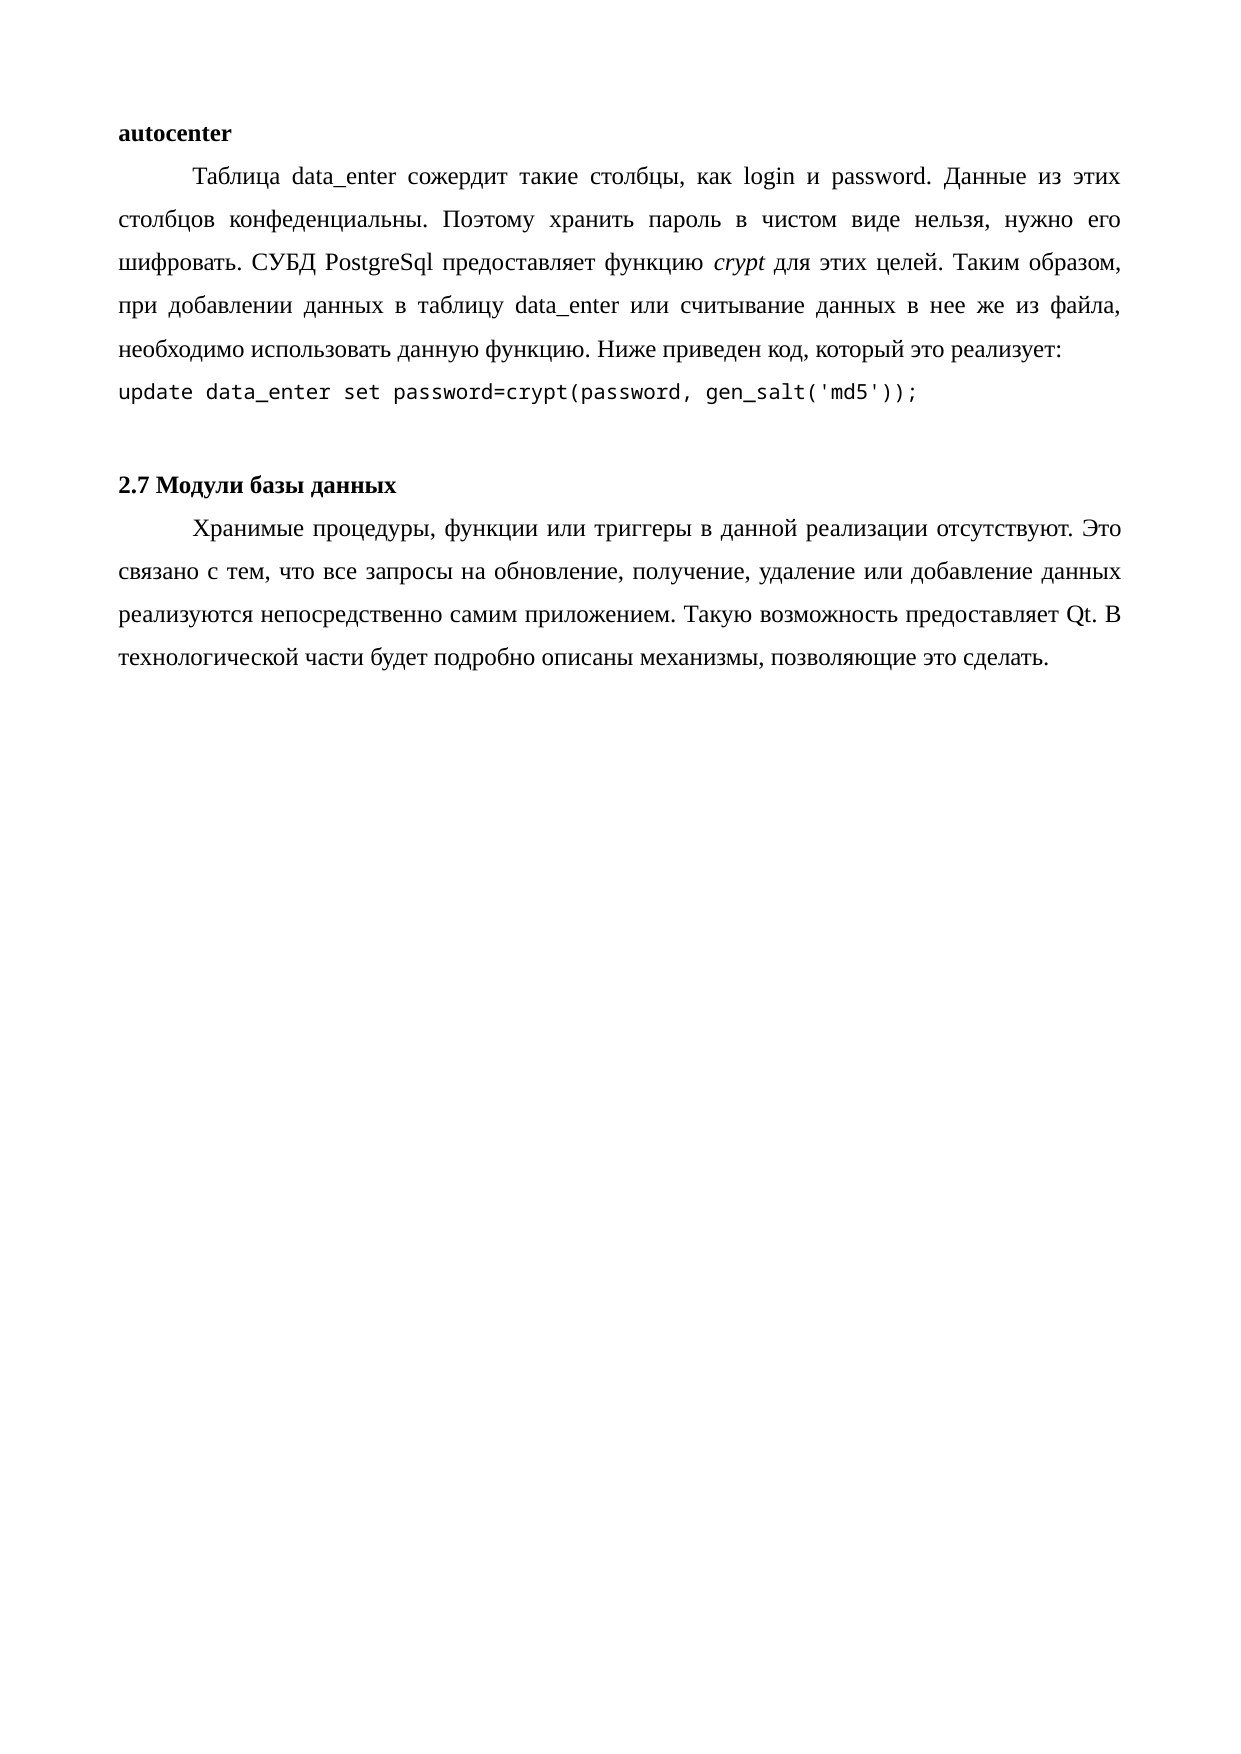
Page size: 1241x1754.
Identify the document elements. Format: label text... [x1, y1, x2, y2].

subtitle autocenter [118, 118, 1122, 147]
subtitle 2.7 Модули базы данных [118, 470, 1122, 498]
text Хранимые процедуры, функции или триггеры в данной реализации отсутствуют. Это связано с тем, что все запросы на обновление, получение, удаление или добавление данных реализуются непосредственно самим приложением. Такую возможность предоставляет Qt. В технологической части будет подробно описаны механизмы, позволяющие это сделать. [118, 513, 1122, 671]
text update data_enter set password=crypt(password, gen_salt('md5')); [118, 377, 1122, 405]
text Таблица data_enter сожердит такие столбцы, как login и password. Данные из этих столбцов конфеденциальны. Поэтому хранить пароль в чистом виде нельзя, нужно его шифровать. СУБД PostgreSql предоставляет функцию crypt для этих целей. Таким образом, при добавлении данных в таблицу data_enter или считывание данных в нее же из файла, необходимо использовать данную функцию. Ниже приведен код, который это реализует: [118, 161, 1122, 362]
